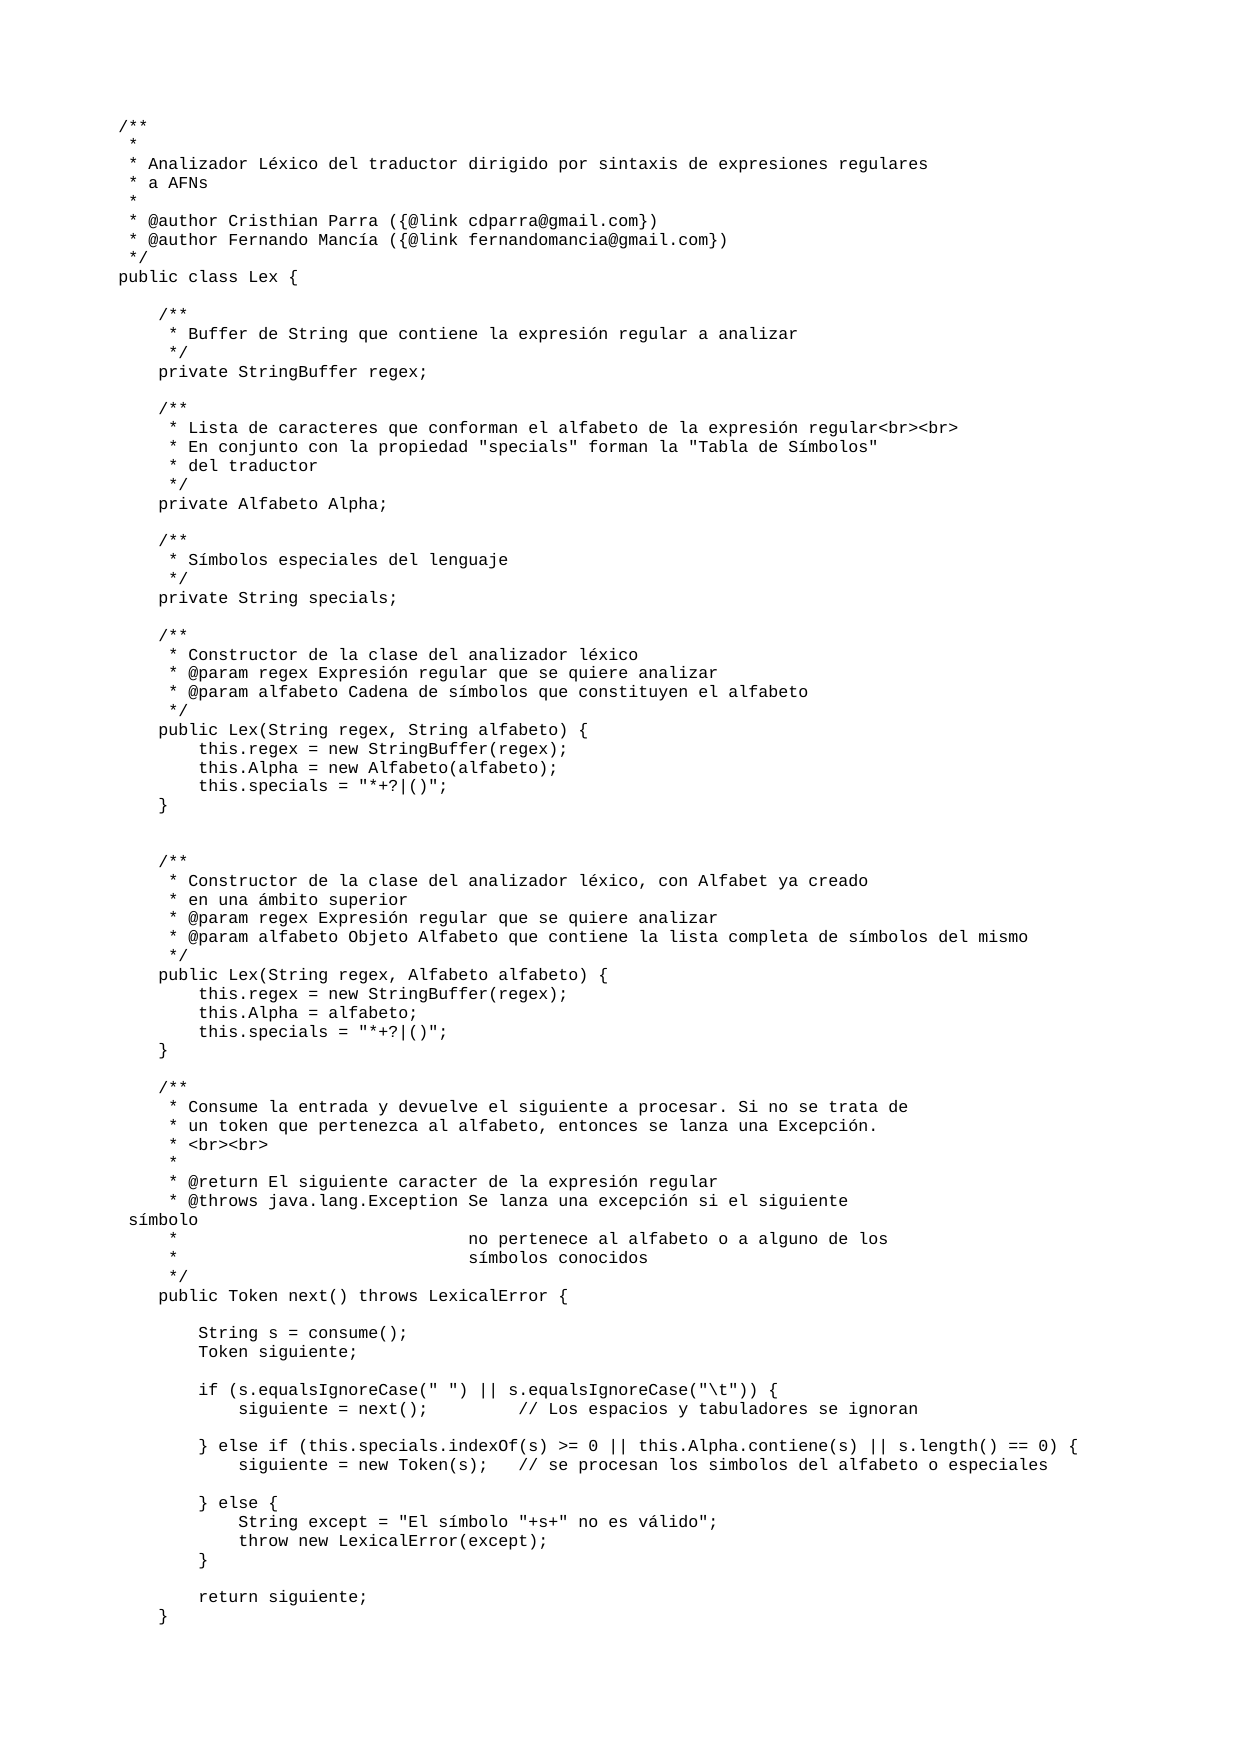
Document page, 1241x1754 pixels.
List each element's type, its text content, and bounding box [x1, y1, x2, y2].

text símbolo * no pertenece al alfabeto o a alguno de los * símbolos conocidos */ public Token next() throws LexicalError { String s = consume(); Token siguiente; if (s.equalsIgnoreCase(" ") || s.equalsIgnoreCase("\t")) { siguiente = next(); // Los espacios y tabuladores se ignoran } else if (this.specials.indexOf(s) >= 0 || this.Alpha.contiene(s) || s.length() == 0) { siguiente = new Token(s); // se procesan los simbolos del alfabeto o especiales } else { String except = "El símbolo "+s+" no es válido"; throw new LexicalError(except); } return siguiente; } [118, 1212, 1122, 1626]
text /** * * Analizador Léxico del traductor dirigido por sintaxis de expresiones regulares * a AFNs * * @author Cristhian Parra ({@link cdparra@gmail.com}) * @author Fernando Mancía ({@link fernandomancia@gmail.com}) */ public class Lex { /** * Buffer de String que contiene la expresión regular a analizar */ private StringBuffer regex; /** * Lista de caracteres que conforman el alfabeto de la expresión regular<br><br> * En conjunto con la propiedad "specials" forman la "Tabla de Símbolos" * del traductor */ private Alfabeto Alpha; /** * Símbolos especiales del lenguaje */ private String specials; /** * Constructor de la clase del analizador léxico * @param regex Expresión regular que se quiere analizar * @param alfabeto Cadena de símbolos que constituyen el alfabeto */ public Lex(String regex, String alfabeto) { this.regex = new StringBuffer(regex); this.Alpha = new Alfabeto(alfabeto); this.specials = "*+?|()"; } /** * Constructor de la clase del analizador léxico, con Alfabet ya creado * en una ámbito superior * @param regex Expresión regular que se quiere analizar * @param alfabeto Objeto Alfabeto que contiene la lista completa de símbolos del mismo */ public Lex(String regex, Alfabeto alfabeto) { this.regex = new StringBuffer(regex); this.Alpha = alfabeto; this.specials = "*+?|()"; } /** * Consume la entrada y devuelve el siguiente a procesar. Si no se trata de * un token que pertenezca al alfabeto, entonces se lanza una Excepción. * <br><br> * * @return El siguiente caracter de la expresión regular * @throws java.lang.Exception Se lanza una excepción si el siguiente [118, 118, 1122, 1212]
